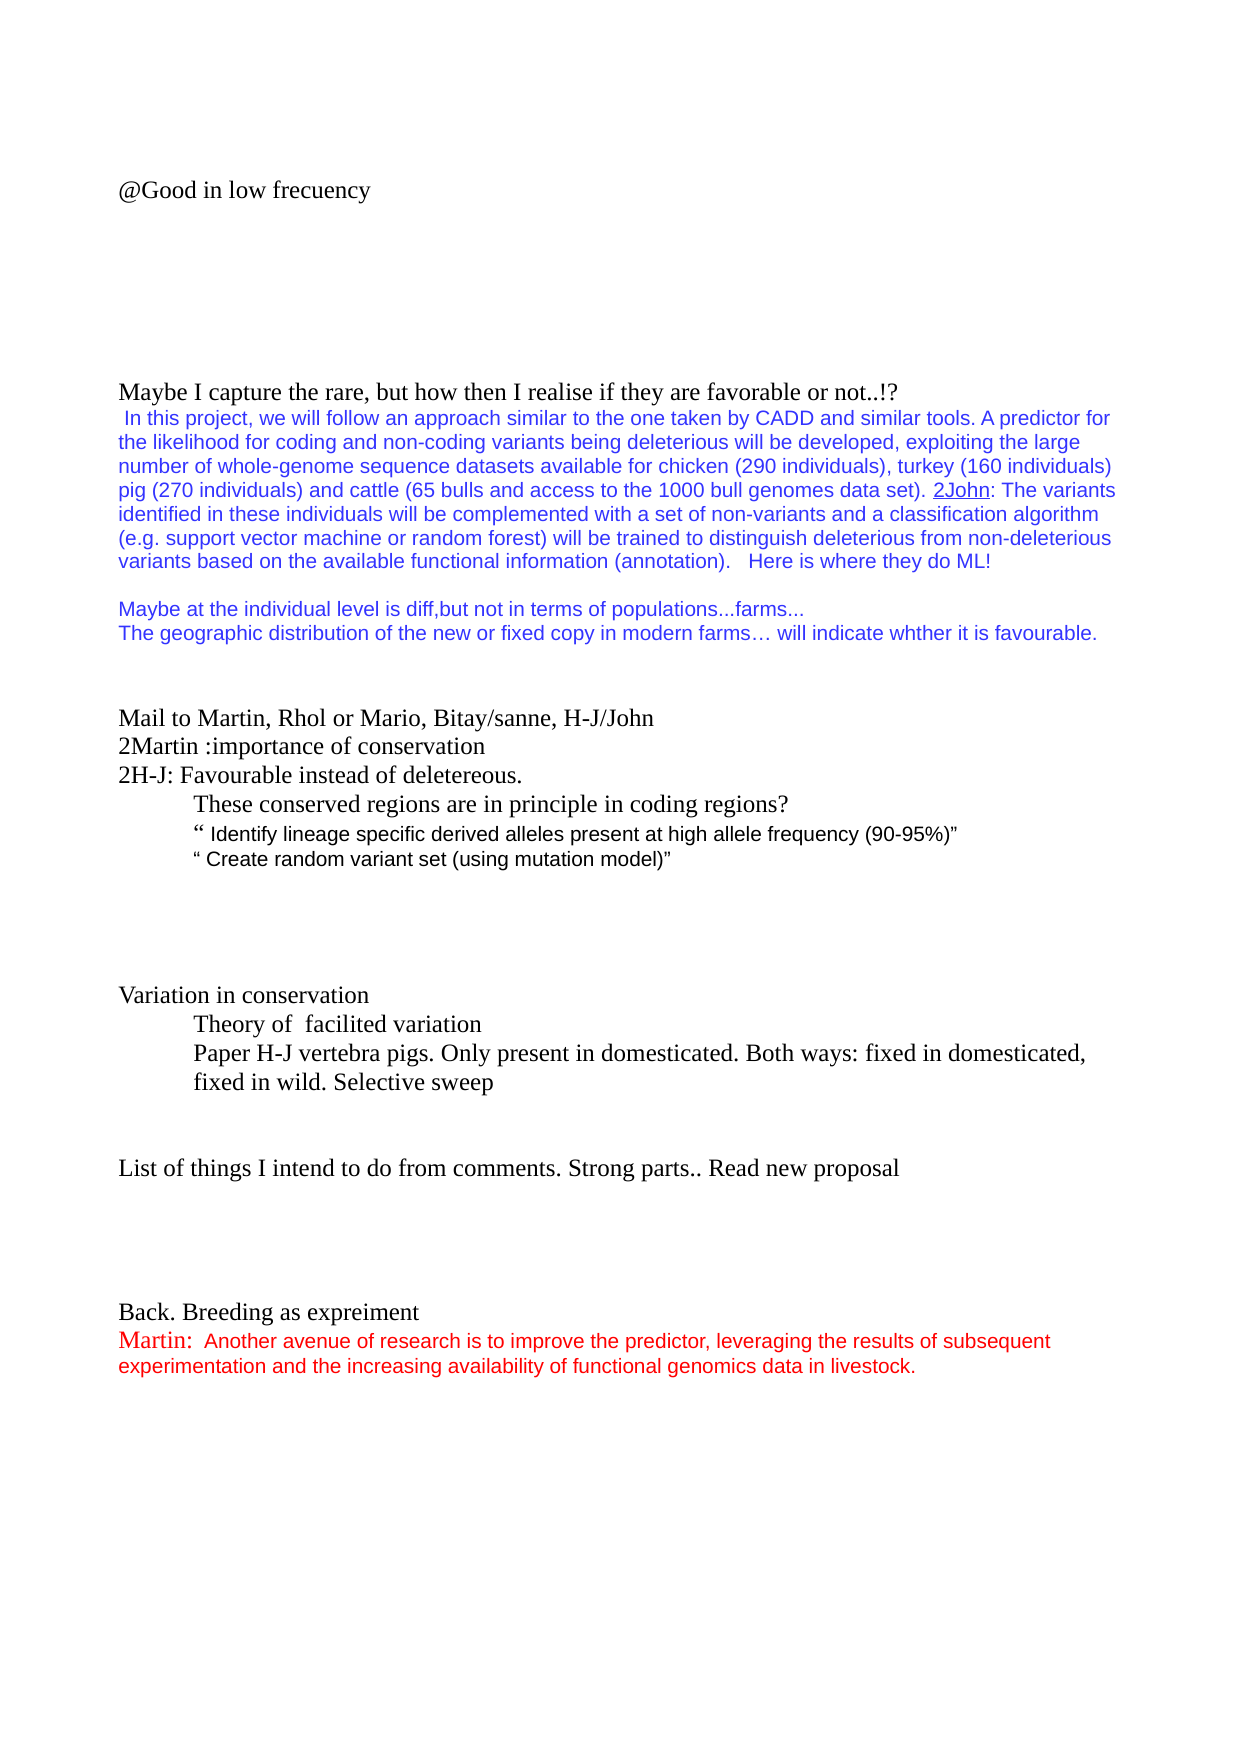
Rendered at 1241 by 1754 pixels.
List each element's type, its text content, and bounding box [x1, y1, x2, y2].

text Paper H-J vertebra pigs. Only present in domesticated. Both ways: fixed in domesticated, fixed in wild. Selective sweep [118, 1038, 1122, 1096]
text Variation in conservation [118, 981, 1122, 1009]
text These conserved regions are in principle in coding regions? [118, 789, 1122, 818]
text In this project, we will follow an approach similar to the one taken by CADD and similar tools. A predictor for the likelihood for coding and non-coding variants being deleterious will be developed, exploiting the large number of whole-genome sequence datasets available for chicken (290 individuals), turkey (160 individuals) pig (270 individuals) and cattle (65 bulls and access to the 1000 bull genomes data set). 2John: The variants identified in these individuals will be complemented with a set of non-variants and a classification algorithm (e.g. support vector machine or random forest) will be trained to distinguish deleterious from non-deleterious variants based on the available functional information (annotation). Here is where they do ML! [118, 406, 1122, 573]
text The geographic distribution of the new or fixed copy in modern farms… will indicate whther it is favourable. [118, 621, 1122, 645]
text Theory of facilited variation [118, 1009, 1122, 1038]
text 2Martin :importance of conservation [118, 731, 1122, 760]
text “ Identify lineage specific derived alleles present at high allele frequency (90-95%)” [118, 818, 1122, 846]
text “ Create random variant set (using mutation model)” [118, 846, 1122, 870]
text Martin: Another avenue of research is to improve the predictor, leveraging the results of subsequent experimentation and the increasing availability of functional genomics data in livestock. [118, 1326, 1122, 1378]
text Mail to Martin, Rhol or Mario, Bitay/sanne, H-J/John [118, 703, 1122, 731]
text Back. Breeding as expreiment [118, 1297, 1122, 1326]
text @Good in low frecuency [118, 176, 1122, 204]
text Maybe I capture the rare, but how then I realise if they are favorable or not..!? [118, 377, 1122, 406]
text 2H-J: Favourable instead of deletereous. [118, 760, 1122, 789]
text Maybe at the individual level is diff,but not in terms of populations...farms... [118, 597, 1122, 621]
text List of things I intend to do from comments. Strong parts.. Read new proposal [118, 1153, 1122, 1182]
